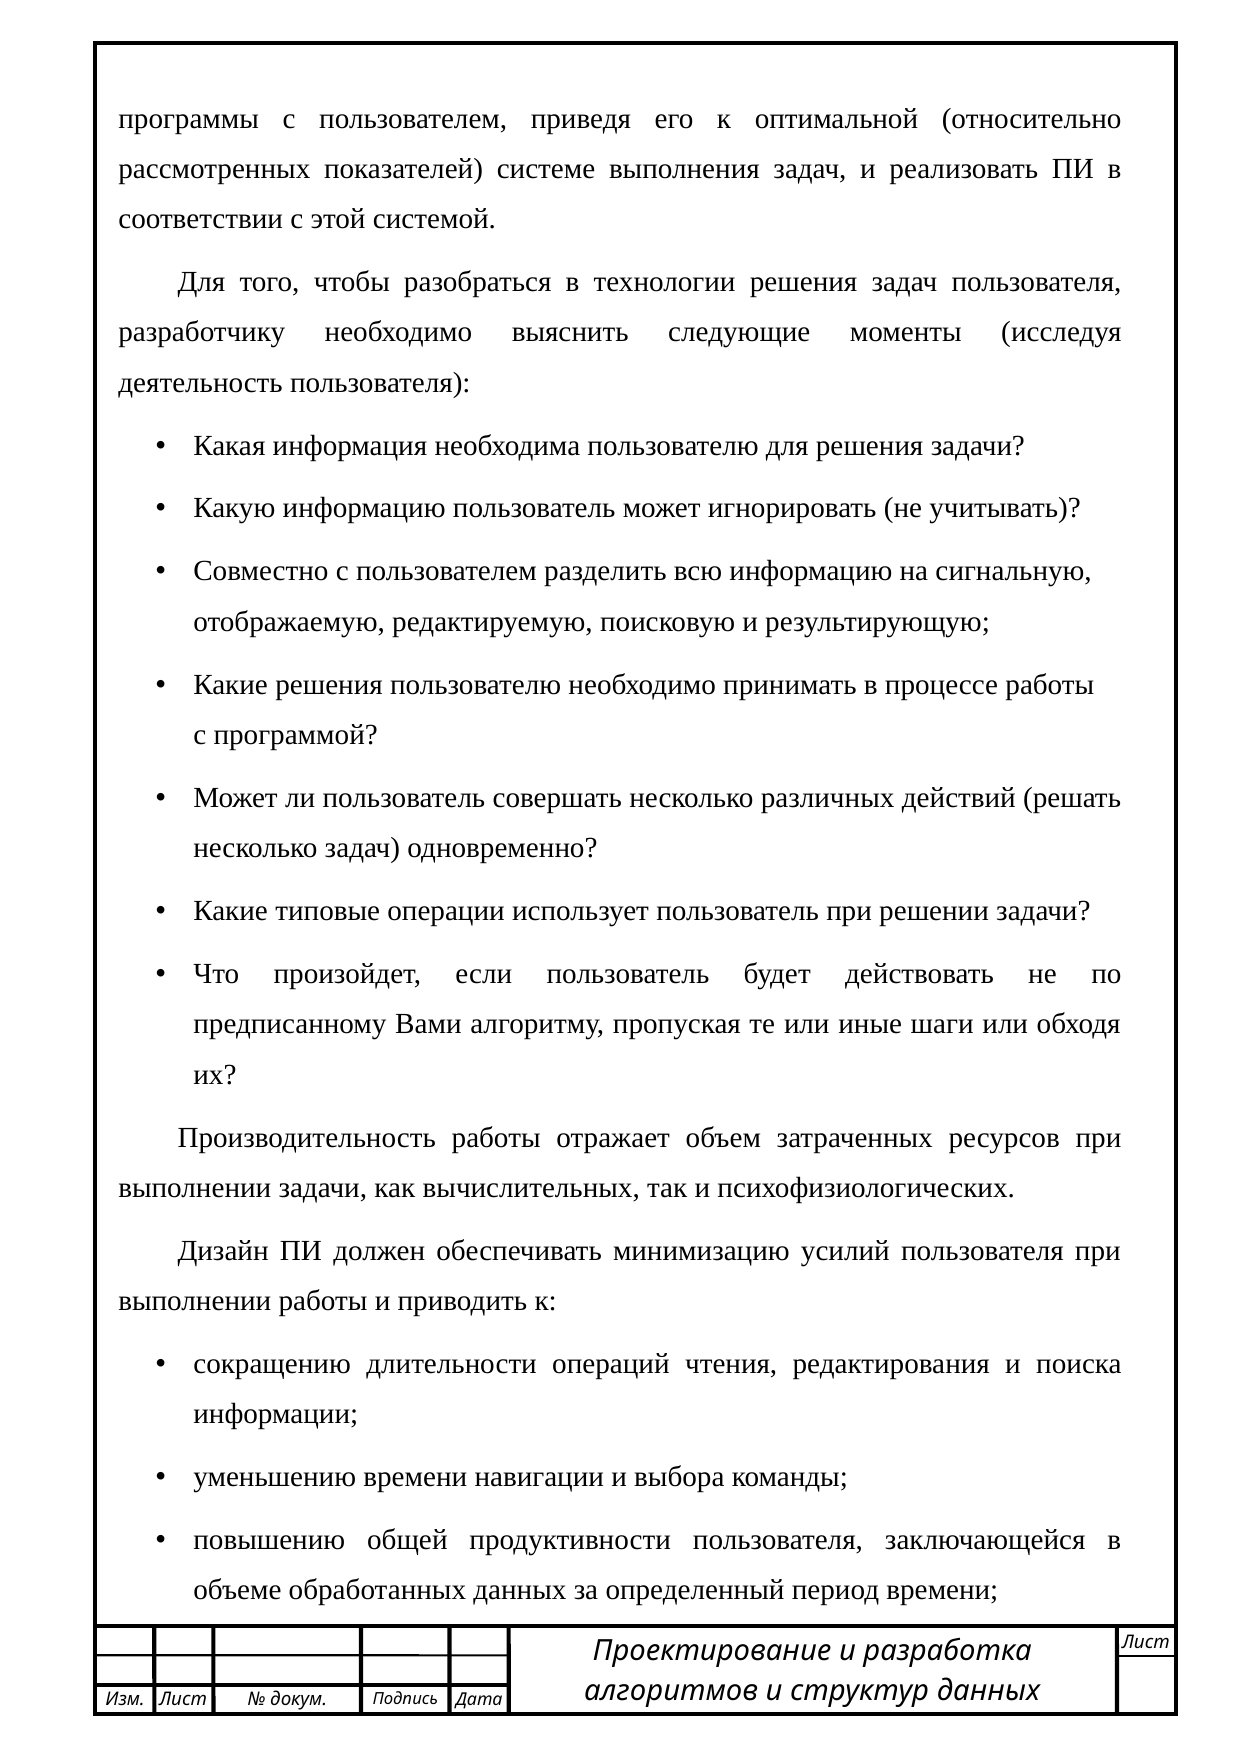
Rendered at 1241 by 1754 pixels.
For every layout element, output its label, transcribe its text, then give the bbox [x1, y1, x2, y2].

list Какие типовые операции использует пользователь при решении задачи? [156, 893, 1122, 927]
list отображаемую, редактируемую, поисковую и результирующую; [156, 604, 1122, 637]
list Может ли пользователь совершать несколько различных действий (решать несколько задач) одновременно? [156, 780, 1122, 864]
list Какая информация необходима пользователю для решения задачи? [156, 428, 1122, 461]
list Совместно с пользователем разделить всю информацию на сигнальную, [156, 553, 1122, 587]
list повышению общей продуктивности пользователя, заключающейся в объеме обработанных данных за определенный период времени; [156, 1522, 1122, 1606]
text Производительность работы отражает объем затраченных ресурсов при выполнении задачи, как вычислительных, так и психофизиологических. [118, 1120, 1122, 1203]
list с программой? [156, 717, 1122, 751]
list Что произойдет, если пользователь будет действовать не по предписанному Вами алгоритму, пропуская те или иные шаги или обходя их? [156, 956, 1122, 1090]
list сокращению длительности операций чтения, редактирования и поиска информации; [156, 1346, 1122, 1430]
list Какую информацию пользователь может игнорировать (не учитывать)? [156, 491, 1122, 524]
text программы с пользователем, приведя его к оптимальной (относительно рассмотренных показателей) системе выполнения задач, и реализовать ПИ в соответствии с этой системой. [118, 101, 1122, 235]
text Дизайн ПИ должен обеспечивать минимизацию усилий пользователя при выполнении работы и приводить к: [118, 1233, 1122, 1317]
text Для того, чтобы разобраться в технологии решения задач пользователя, разработчику необходимо выяснить следующие моменты (исследуя деятельность пользователя): [118, 264, 1122, 398]
list Какие решения пользователю необходимо принимать в процессе работы [156, 667, 1122, 700]
list уменьшению времени навигации и выбора команды; [156, 1459, 1122, 1493]
